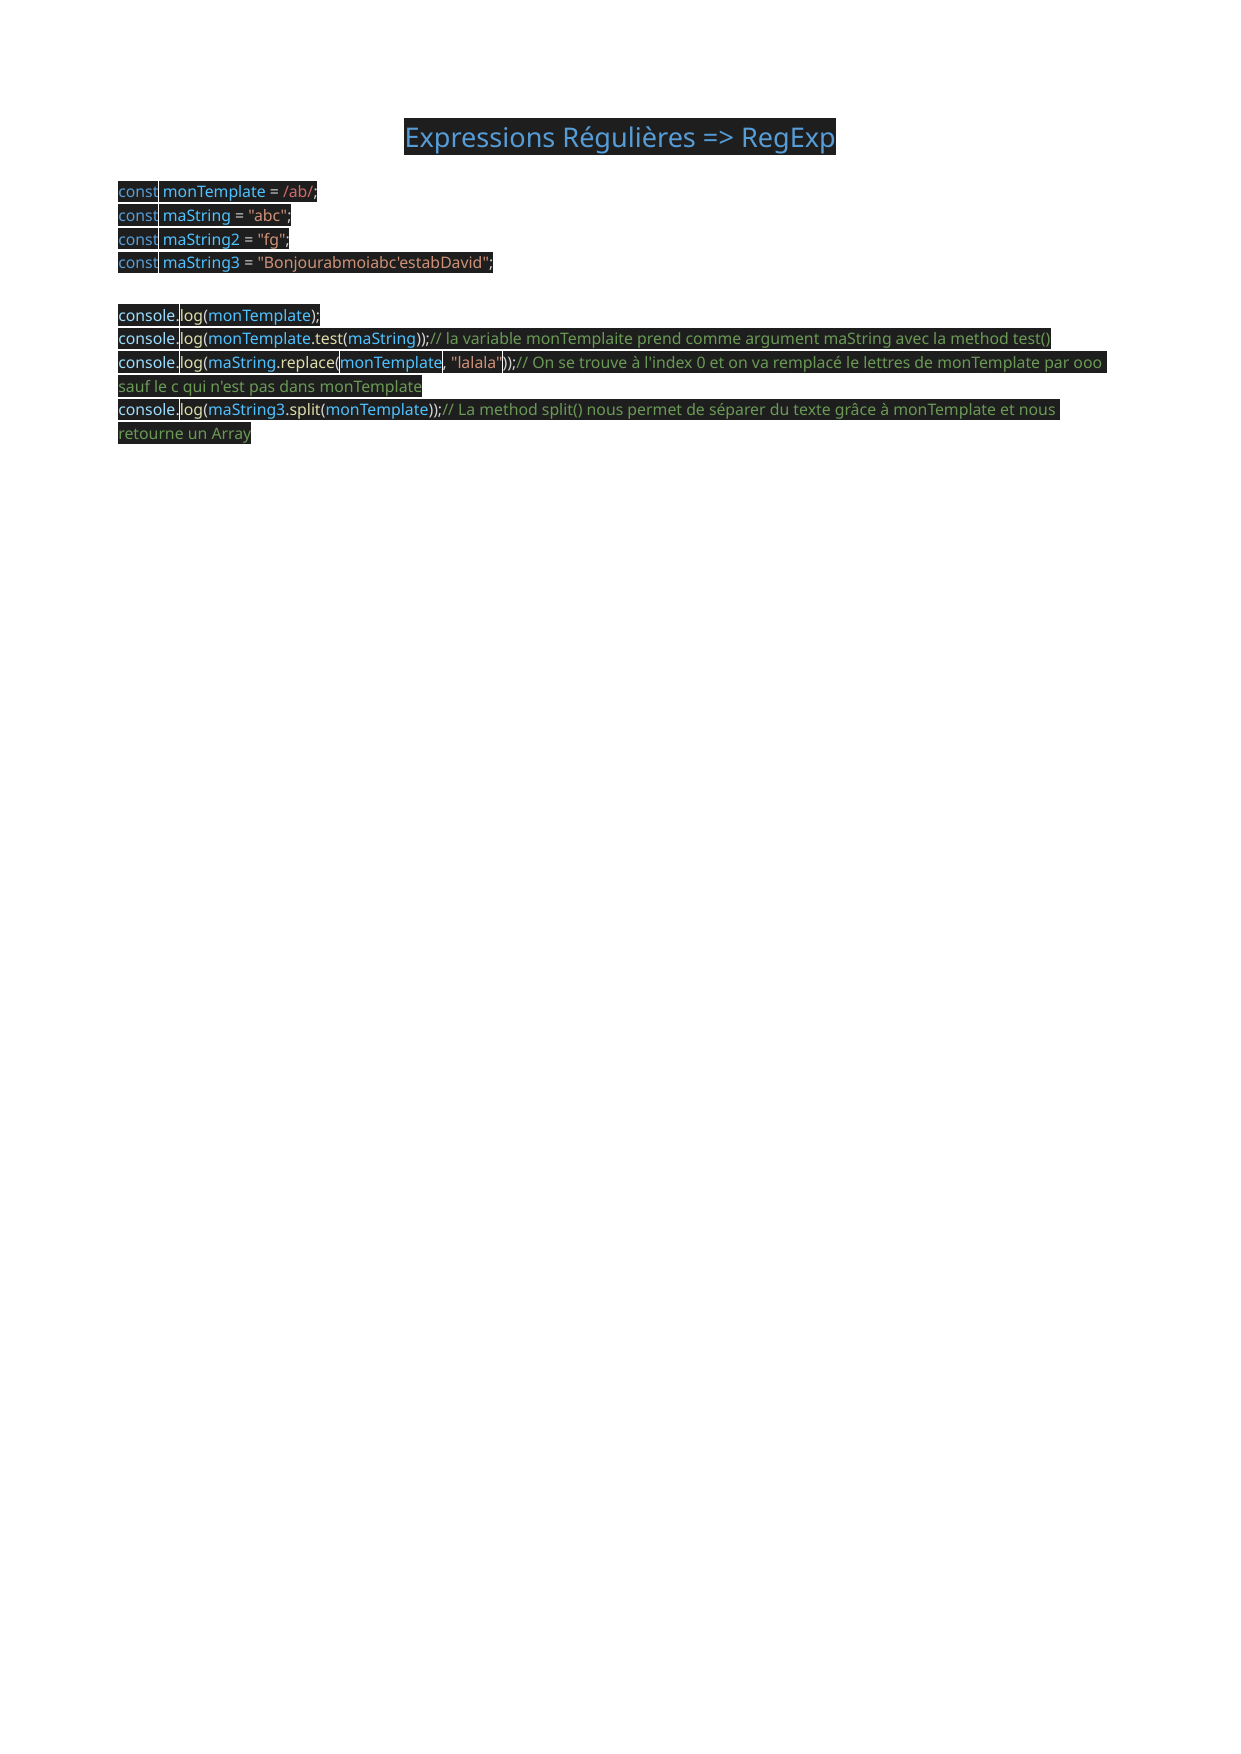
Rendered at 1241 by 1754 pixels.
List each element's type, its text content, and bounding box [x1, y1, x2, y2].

text const maString2 = "fg"; [118, 226, 1122, 249]
text const monTemplate = /ab/; [118, 179, 1122, 202]
text console.log(monTemplate.test(maString));// la variable monTemplaite prend comme argument maString avec la method test() [118, 326, 1122, 349]
text console.log(maString.replace(monTemplate, "lalala"));// On se trouve à l'index 0 et on va remplacé le lettres de monTemplate par ooo sauf le c qui n'est pas dans monTemplate [118, 349, 1122, 397]
text const maString = "abc"; [118, 202, 1122, 226]
text console.log(monTemplate); [118, 302, 1122, 326]
text console.log(maString3.split(monTemplate));// La method split() nous permet de séparer du texte grâce à monTemplate et nous retourne un Array [118, 397, 1122, 444]
text const maString3 = "Bonjourabmoiabc'estabDavid"; [118, 249, 1122, 273]
text Expressions Régulières => RegExp [118, 118, 1122, 155]
